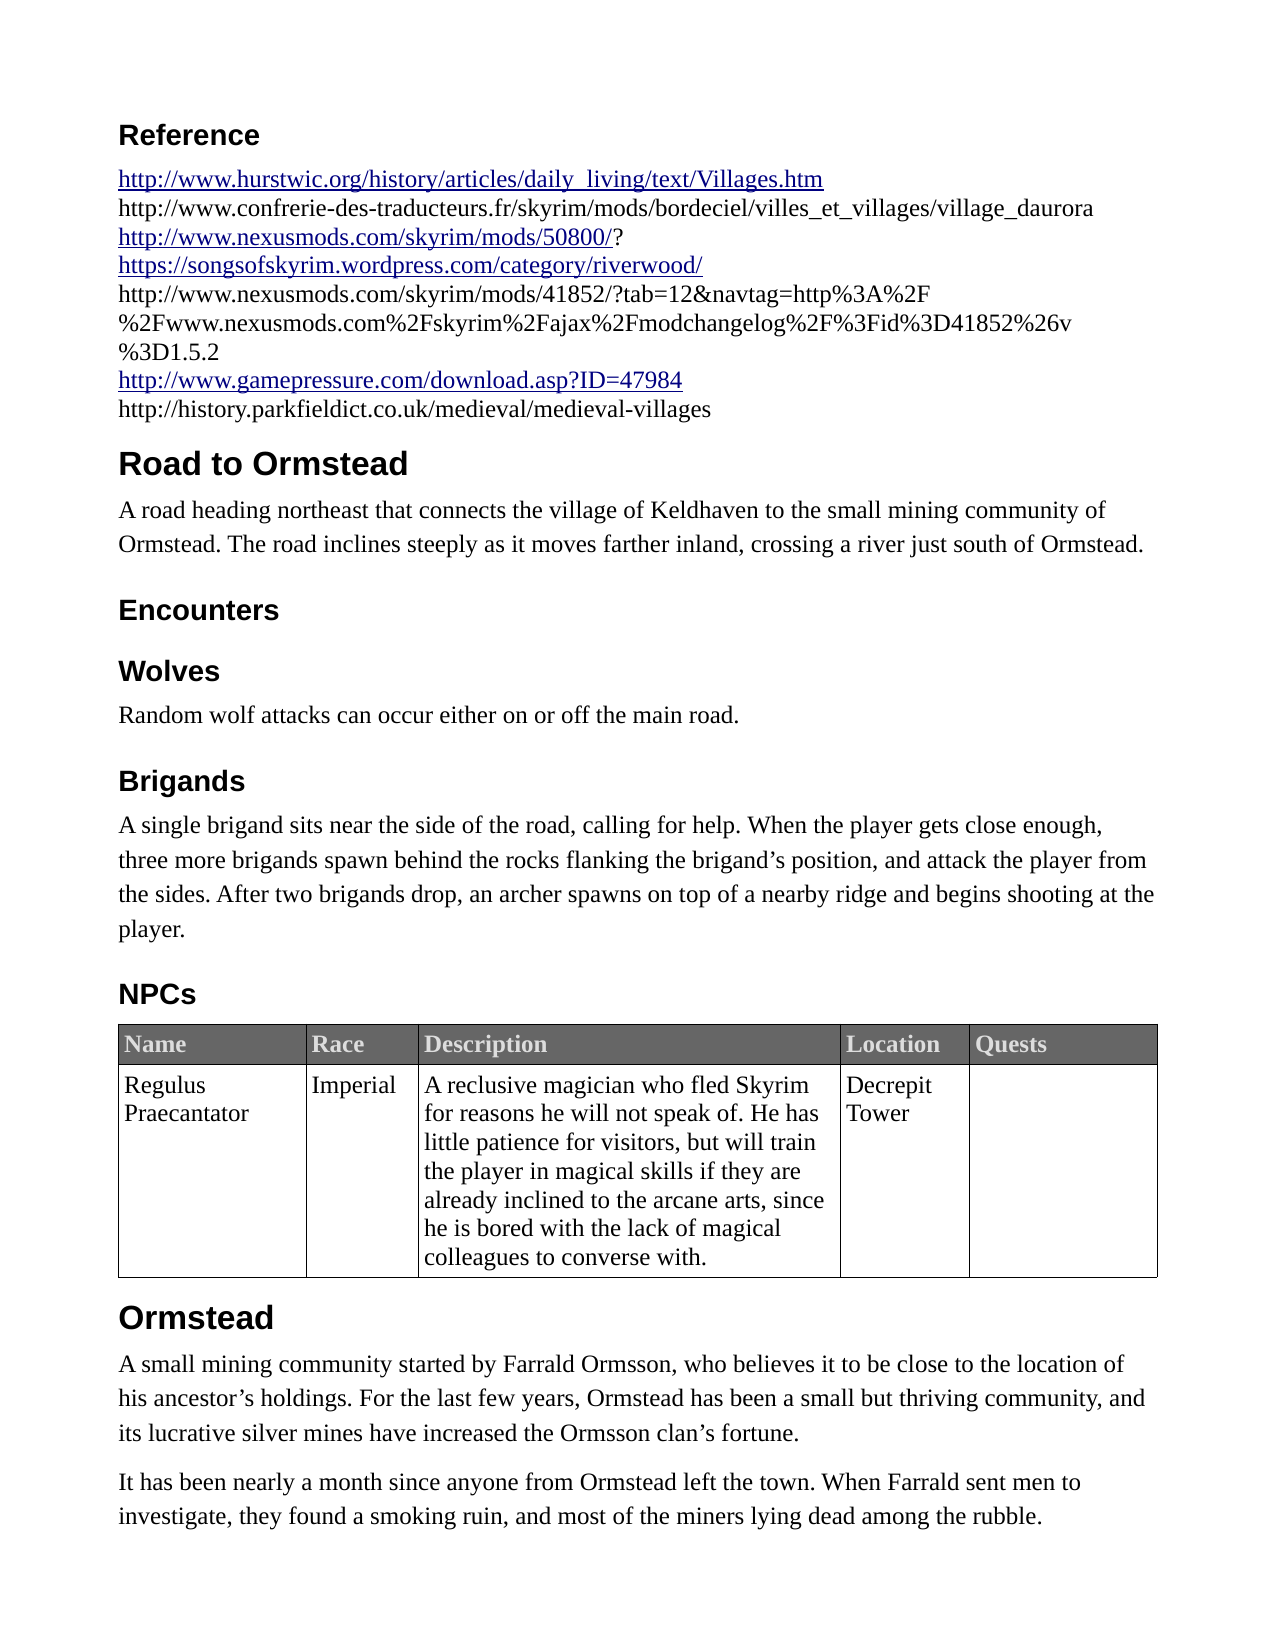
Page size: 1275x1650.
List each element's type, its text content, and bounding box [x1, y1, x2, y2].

subtitle NPCs [118, 977, 1157, 1011]
text https://songsofskyrim.wordpress.com/category/riverwood/ [118, 251, 1157, 279]
text http://www.hurstwic.org/history/articles/daily_living/text/Villages.htm [118, 164, 1157, 193]
table_cell Decrepit Tower [841, 1065, 969, 1277]
text http://www.gamepressure.com/download.asp?ID=47984 [118, 366, 1157, 394]
subtitle Ormstead [118, 1298, 1157, 1336]
text http://www.confrerie-des-traducteurs.fr/skyrim/mods/bordeciel/villes_et_villages/village_daurora [118, 193, 1157, 222]
table_cell Regulus Praecantator [119, 1065, 306, 1277]
table_header Description [419, 1025, 840, 1064]
subtitle Wolves [118, 654, 1157, 688]
text A small mining community started by Farrald Ormsson, who believes it to be close to the location of his ancestor’s holdings. For the last few years, Ormstead has been a small but thriving community, and its lucrative silver mines have increased the Ormsson clan’s fortune. [118, 1349, 1157, 1446]
table_header Location [841, 1025, 969, 1064]
table_cell Imperial [307, 1065, 418, 1277]
text http://history.parkfieldict.co.uk/medieval/medieval-villages [118, 394, 1157, 423]
text Random wolf attacks can occur either on or off the main road. [118, 700, 1157, 729]
subtitle Road to Ormstead [118, 444, 1157, 483]
table_header Race [307, 1025, 418, 1064]
table_header Quests [970, 1025, 1157, 1064]
text http://www.nexusmods.com/skyrim/mods/41852/?tab=12&navtag=http%3A%2F%2Fwww.nexusmods.com%2Fskyrim%2Fajax%2Fmodchangelog%2F%3Fid%3D41852%26v%3D1.5.2 [118, 279, 1157, 366]
text It has been nearly a month since anyone from Ormstead left the town. When Farrald sent men to investigate, they found a smoking ruin, and most of the miners lying dead among the rubble. [118, 1467, 1157, 1530]
subtitle Encounters [118, 593, 1157, 627]
table_cell [970, 1065, 1157, 1277]
text http://www.nexusmods.com/skyrim/mods/50800/? [118, 222, 1157, 251]
table_cell A reclusive magician who fled Skyrim for reasons he will not speak of. He has little patience for visitors, but will train the player in magical skills if they are already inclined to the arcane arts, since he is bored with the lack of magical colleagues to converse with. [419, 1065, 840, 1277]
text A road heading northeast that connects the village of Keldhaven to the small mining community of Ormstead. The road inclines steeply as it moves farther inland, crossing a river just south of Ormstead. [118, 495, 1157, 558]
subtitle Brigands [118, 764, 1157, 798]
text A single brigand sits near the side of the road, calling for help. When the player gets close enough, three more brigands spawn behind the rocks flanking the brigand’s position, and attack the player from the sides. After two brigands drop, an archer spawns on top of a nearby ridge and begins shooting at the player. [118, 810, 1157, 942]
table_header Name [119, 1025, 306, 1064]
subtitle Reference [118, 118, 1157, 152]
